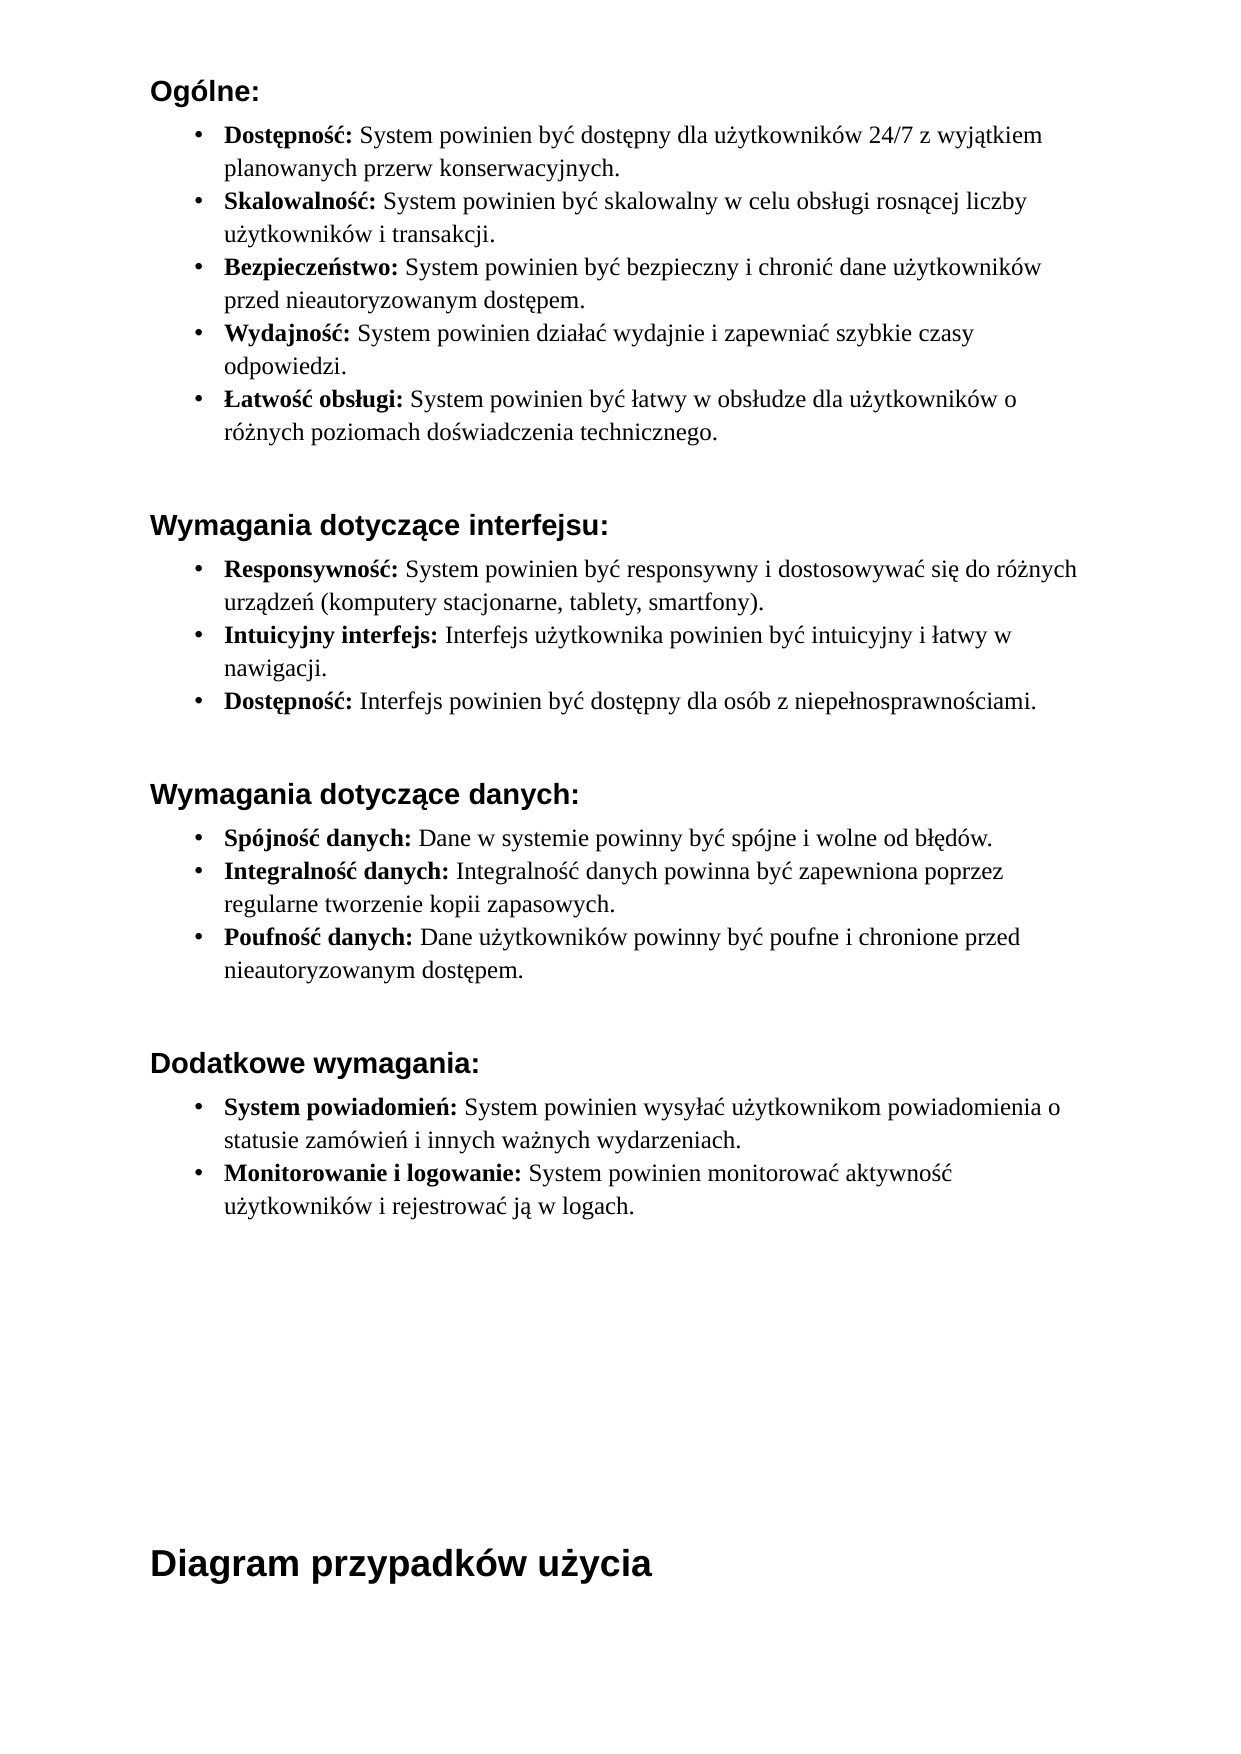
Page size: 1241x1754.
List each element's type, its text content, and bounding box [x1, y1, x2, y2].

list Intuicyjny interfejs: Interfejs użytkownika powinien być intuicyjny i łatwy w nawigacji. [194, 620, 1090, 682]
list Monitorowanie i logowanie: System powinien monitorować aktywność użytkowników i rejestrować ją w logach. [194, 1158, 1090, 1220]
list Bezpieczeństwo: System powinien być bezpieczny i chronić dane użytkowników przed nieautoryzowanym dostępem. [194, 252, 1090, 314]
list Spójność danych: Dane w systemie powinny być spójne i wolne od błędów. [194, 823, 1090, 852]
list Integralność danych: Integralność danych powinna być zapewniona poprzez regularne tworzenie kopii zapasowych. [194, 856, 1090, 918]
list Wydajność: System powinien działać wydajnie i zapewniać szybkie czasy odpowiedzi. [194, 318, 1090, 380]
list Łatwość obsługi: System powinien być łatwy w obsłudze dla użytkowników o różnych poziomach doświadczenia technicznego. [194, 384, 1090, 446]
list Skalowalność: System powinien być skalowalny w celu obsługi rosnącej liczby użytkowników i transakcji. [194, 186, 1090, 248]
subtitle Dodatkowe wymagania: [150, 1046, 1090, 1079]
list Responsywność: System powinien być responsywny i dostosowywać się do różnych urządzeń (komputery stacjonarne, tablety, smartfony). [194, 554, 1090, 616]
list System powiadomień: System powinien wysyłać użytkownikom powiadomienia o statusie zamówień i innych ważnych wydarzeniach. [194, 1092, 1090, 1154]
subtitle Wymagania dotyczące danych: [150, 777, 1090, 811]
subtitle Diagram przypadków użycia [150, 1541, 1090, 1584]
subtitle Wymagania dotyczące interfejsu: [150, 508, 1090, 541]
subtitle Ogólne: [150, 74, 1090, 107]
list Poufność danych: Dane użytkowników powinny być poufne i chronione przed nieautoryzowanym dostępem. [194, 922, 1090, 984]
list Dostępność: Interfejs powinien być dostępny dla osób z niepełnosprawnościami. [194, 686, 1090, 715]
list Dostępność: System powinien być dostępny dla użytkowników 24/7 z wyjątkiem planowanych przerw konserwacyjnych. [194, 120, 1090, 182]
